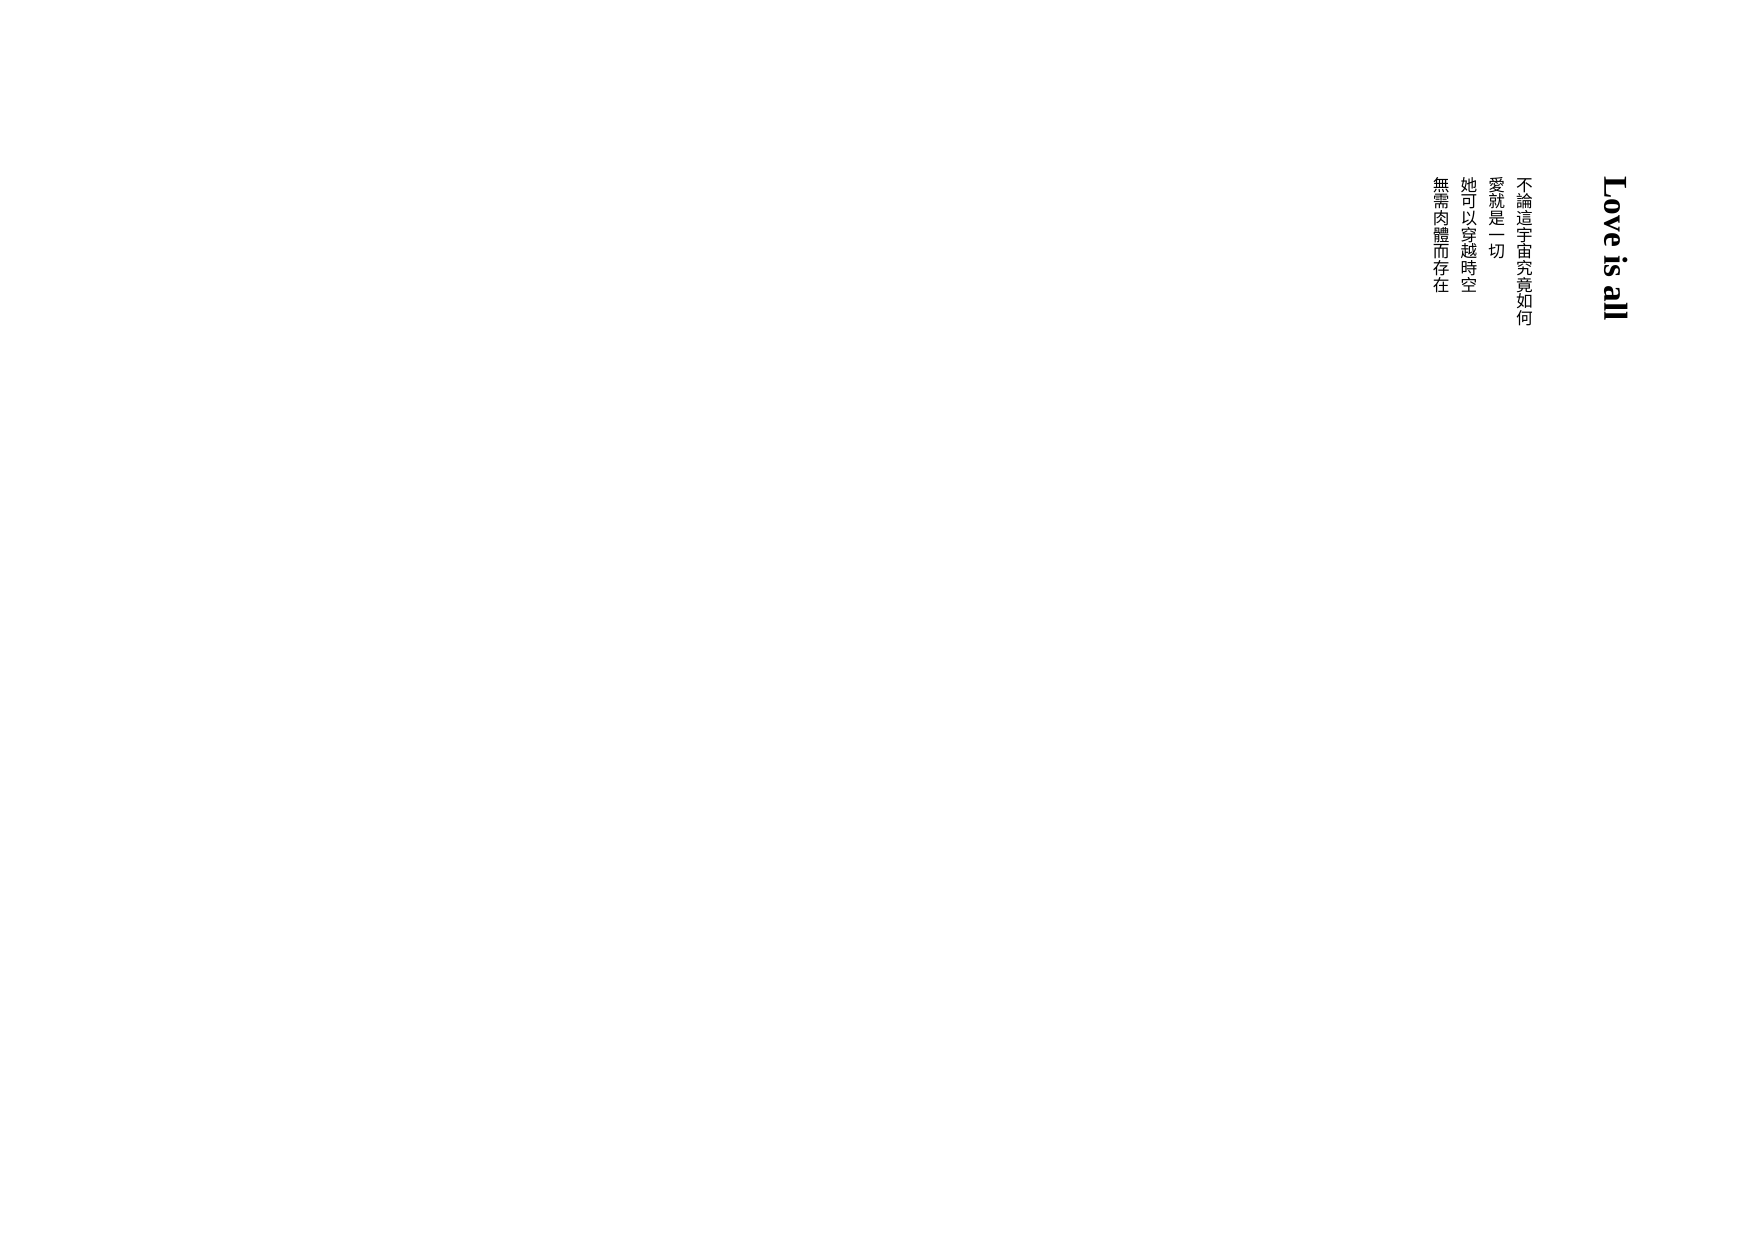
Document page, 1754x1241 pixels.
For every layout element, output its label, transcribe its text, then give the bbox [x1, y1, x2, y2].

text Love is all [1597, 176, 1635, 634]
text 她可以穿越時空 [1457, 176, 1481, 634]
text 不論這宇宙究竟如何 [1512, 176, 1536, 634]
text 愛就是一切 [1484, 176, 1509, 634]
text 無需肉體而存在 [1429, 176, 1453, 634]
